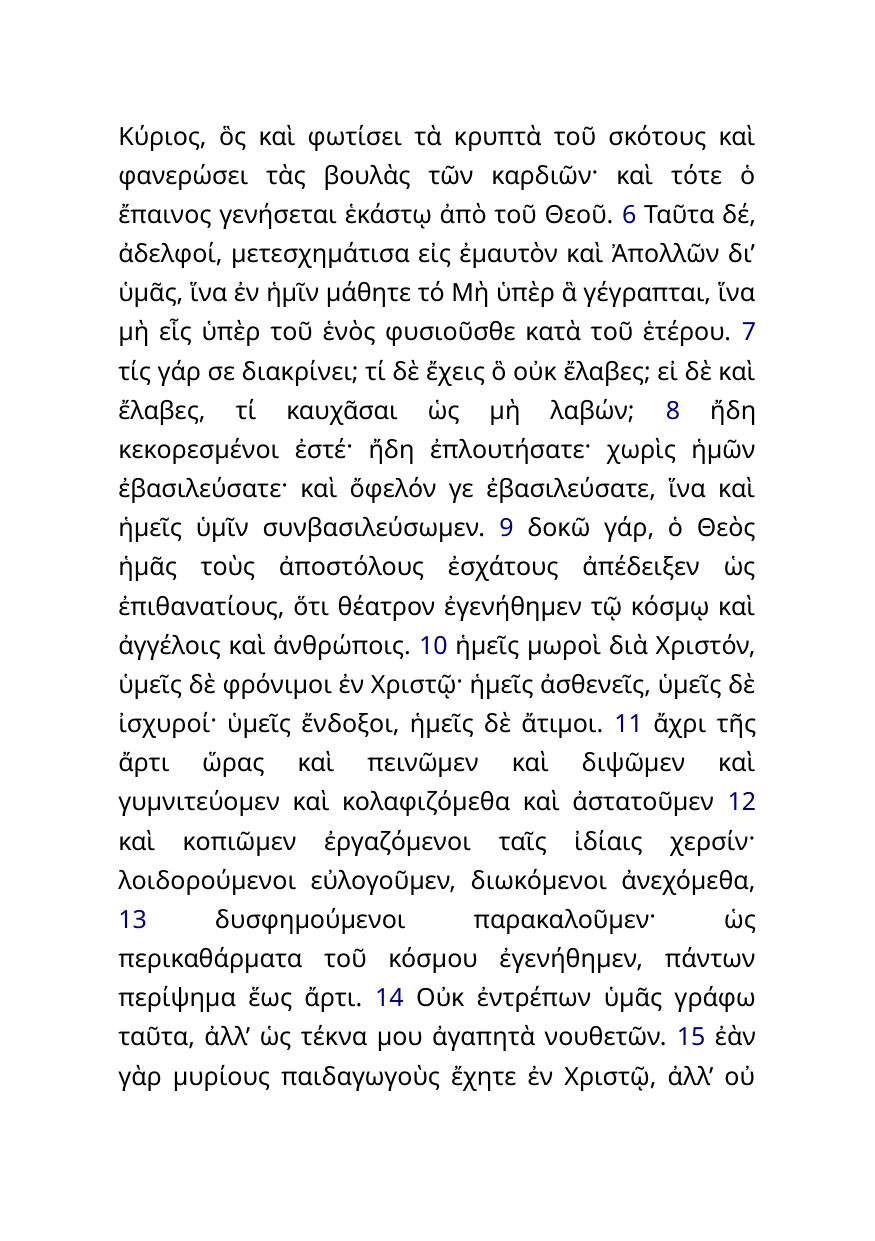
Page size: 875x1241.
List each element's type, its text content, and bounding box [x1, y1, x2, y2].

text Κύριος, ὃς καὶ φωτίσει τὰ κρυπτὰ τοῦ σκότους καὶ φανερώσει τὰς βουλὰς τῶν καρδιῶν· καὶ τότε ὁ ἔπαινος γενήσεται ἑκάστῳ ἀπὸ τοῦ Θεοῦ. 6 Ταῦτα δέ, ἀδελφοί, μετεσχημάτισα εἰς ἐμαυτὸν καὶ Ἀπολλῶν δι’ ὑμᾶς, ἵνα ἐν ἡμῖν μάθητε τό Μὴ ὑπὲρ ἃ γέγραπται, ἵνα μὴ εἷς ὑπὲρ τοῦ ἑνὸς φυσιοῦσθε κατὰ τοῦ ἑτέρου. 7 τίς γάρ σε διακρίνει; τί δὲ ἔχεις ὃ οὐκ ἔλαβες; εἰ δὲ καὶ ἔλαβες, τί καυχᾶσαι ὡς μὴ λαβών; 8 ἤδη κεκορεσμένοι ἐστέ· ἤδη ἐπλουτήσατε· χωρὶς ἡμῶν ἐβασιλεύσατε· καὶ ὄφελόν γε ἐβασιλεύσατε, ἵνα καὶ ἡμεῖς ὑμῖν συνβασιλεύσωμεν. 9 δοκῶ γάρ, ὁ Θεὸς ἡμᾶς τοὺς ἀποστόλους ἐσχάτους ἀπέδειξεν ὡς ἐπιθανατίους, ὅτι θέατρον ἐγενήθημεν τῷ κόσμῳ καὶ ἀγγέλοις καὶ ἀνθρώποις. 10 ἡμεῖς μωροὶ διὰ Χριστόν, ὑμεῖς δὲ φρόνιμοι ἐν Χριστῷ· ἡμεῖς ἀσθενεῖς, ὑμεῖς δὲ ἰσχυροί· ὑμεῖς ἔνδοξοι, ἡμεῖς δὲ ἄτιμοι. 11 ἄχρι τῆς ἄρτι ὥρας καὶ πεινῶμεν καὶ διψῶμεν καὶ γυμνιτεύομεν καὶ κολαφιζόμεθα καὶ ἀστατοῦμεν 12 καὶ κοπιῶμεν ἐργαζόμενοι ταῖς ἰδίαις χερσίν· λοιδορούμενοι εὐλογοῦμεν, διωκόμενοι ἀνεχόμεθα, 13 δυσφημούμενοι παρακαλοῦμεν· ὡς περικαθάρματα τοῦ κόσμου ἐγενήθημεν, πάντων περίψημα ἕως ἄρτι. 14 Οὐκ ἐντρέπων ὑμᾶς γράφω ταῦτα, ἀλλ’ ὡς τέκνα μου ἀγαπητὰ νουθετῶν. 15 ἐὰν γὰρ μυρίους παιδαγωγοὺς ἔχητε ἐν Χριστῷ, ἀλλ’ οὐ [118, 118, 756, 1092]
